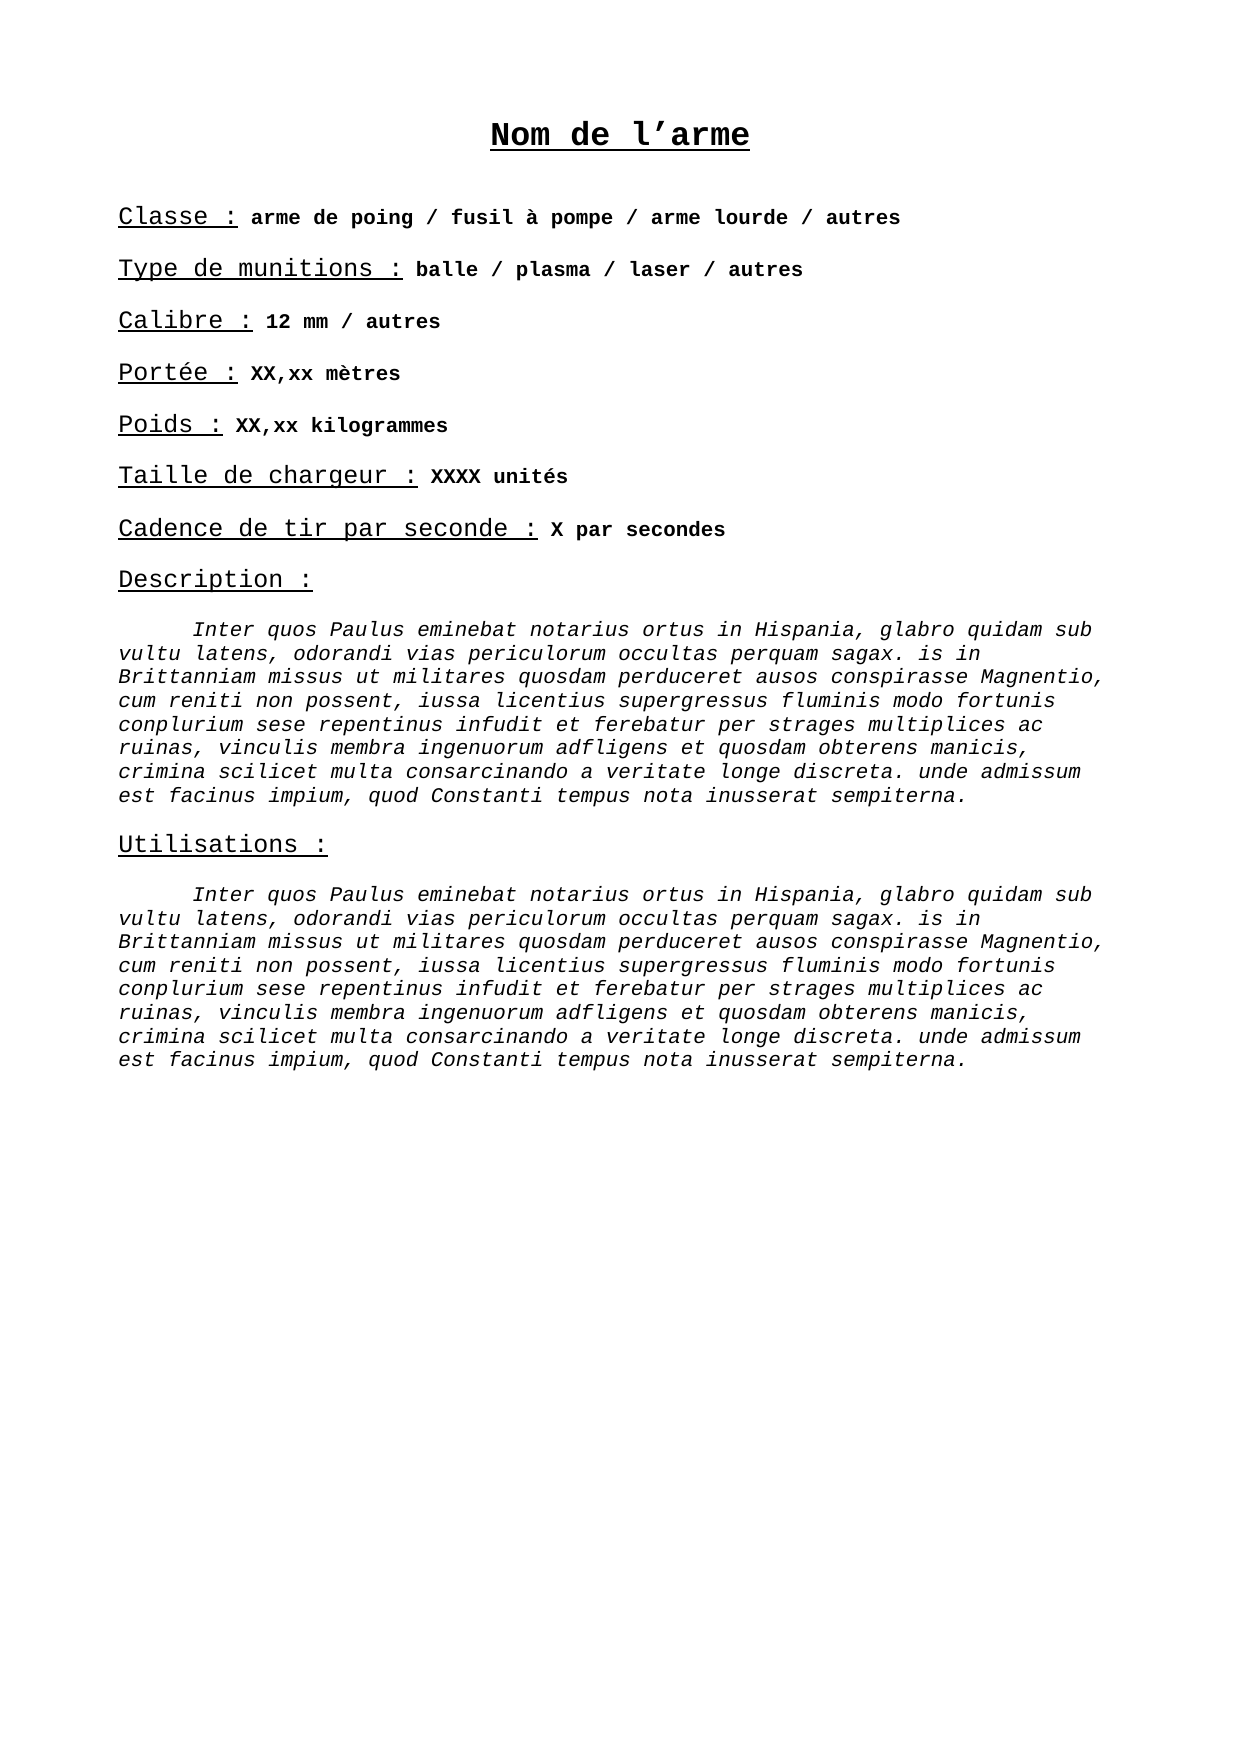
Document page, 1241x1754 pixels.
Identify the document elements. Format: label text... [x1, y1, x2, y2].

text Portée : XX,xx mètres [118, 359, 1122, 387]
text Utilisations : [118, 832, 1122, 860]
text Poids : XX,xx kilogrammes [118, 411, 1122, 439]
text Cadence de tir par seconde : X par secondes [118, 515, 1122, 543]
text Type de munitions : balle / plasma / laser / autres [118, 255, 1122, 283]
text Description : [118, 567, 1122, 595]
text Nom de l’arme [118, 118, 1122, 156]
text Calibre : 12 mm / autres [118, 307, 1122, 336]
text Taille de chargeur : XXXX unités [118, 463, 1122, 491]
text Inter quos Paulus eminebat notarius ortus in Hispania, glabro quidam sub vultu latens, odorandi vias periculorum occultas perquam sagax. is in Brittanniam missus ut militares quosdam perduceret ausos conspirasse Magnentio, cum reniti non possent, iussa licentius supergressus fluminis modo fortunis conplurium sese repentinus infudit et ferebatur per strages multiplices ac ruinas, vinculis membra ingenuorum adfligens et quosdam obterens manicis, crimina scilicet multa consarcinando a veritate longe discreta. unde admissum est facinus impium, quod Constanti tempus nota inusserat sempiterna. [118, 884, 1122, 1073]
text Inter quos Paulus eminebat notarius ortus in Hispania, glabro quidam sub vultu latens, odorandi vias periculorum occultas perquam sagax. is in Brittanniam missus ut militares quosdam perduceret ausos conspirasse Magnentio, cum reniti non possent, iussa licentius supergressus fluminis modo fortunis conplurium sese repentinus infudit et ferebatur per strages multiplices ac ruinas, vinculis membra ingenuorum adfligens et quosdam obterens manicis, crimina scilicet multa consarcinando a veritate longe discreta. unde admissum est facinus impium, quod Constanti tempus nota inusserat sempiterna. [118, 619, 1122, 808]
text Classe : arme de poing / fusil à pompe / arme lourde / autres [118, 203, 1122, 232]
